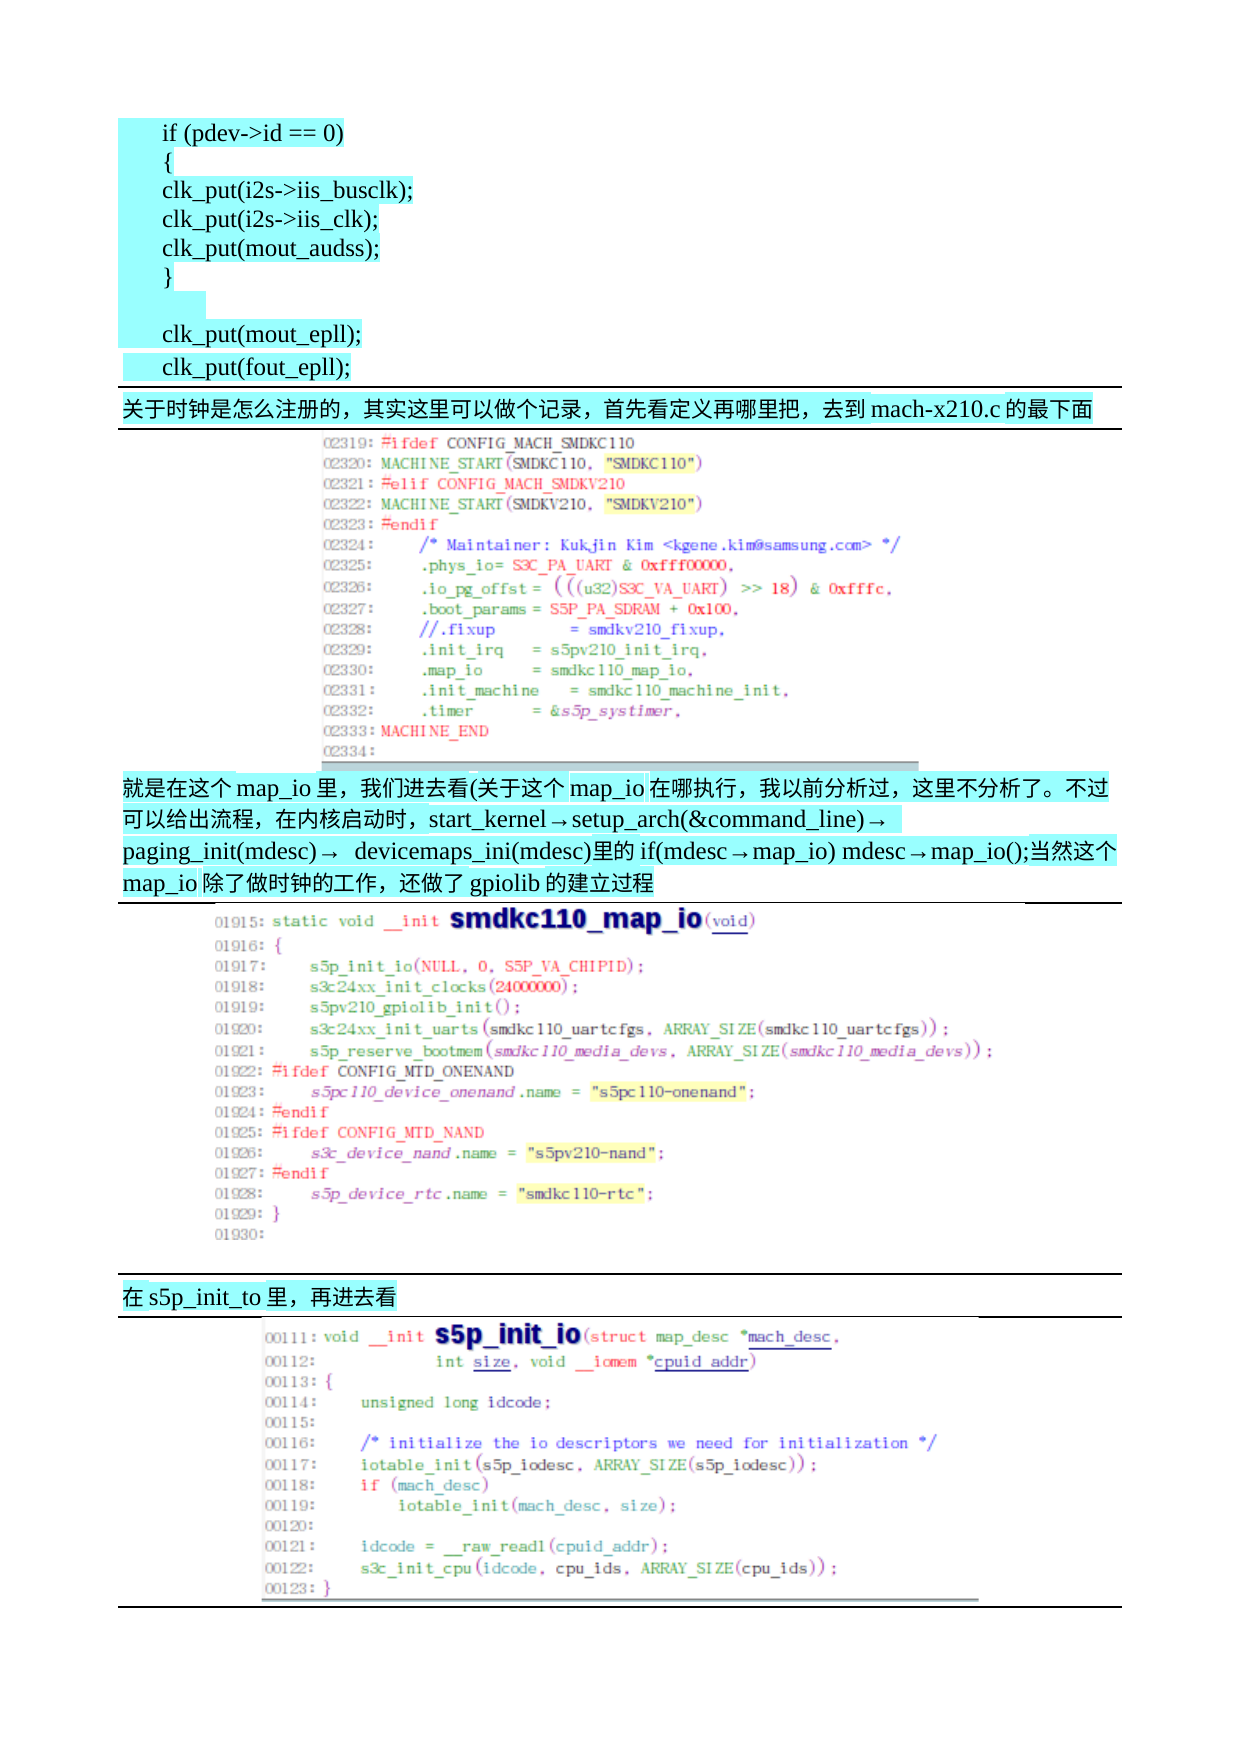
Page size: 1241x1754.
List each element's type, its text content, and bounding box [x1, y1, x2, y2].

text 在s5p_init_to里，再进去看 [118, 1275, 1122, 1316]
text 就是在这个map_io里，我们进去看(关于这个map_io在哪执行，我以前分析过，这里不分析了。不过可以给出流程，在内核启动时，start_kernel→setup_arch(&command_line)→ paging_init(mdesc)→ devicemaps_ini(mdesc)里的if(mdesc→map_io) mdesc→map_io();当然这个map_io除了做时钟的工作，还做了gpiolib的建立过程 [118, 430, 1122, 902]
text clk_put(fout_epll); [118, 348, 1122, 386]
text clk_put(i2s->iis_clk); [118, 204, 1122, 233]
text if (pdev->id == 0) [118, 118, 1122, 147]
text clk_put(i2s->iis_busclk); [118, 176, 1122, 204]
picture [215, 903, 1025, 1240]
text } [118, 262, 1122, 291]
picture [261, 1317, 979, 1602]
picture [321, 430, 919, 771]
text clk_put(mout_epll); [118, 319, 1122, 348]
text clk_put(mout_audss); [118, 233, 1122, 262]
text { [118, 147, 1122, 176]
text 关于时钟是怎么注册的，其实这里可以做个记录，首先看定义再哪里把，去到mach-x210.c的最下面 [118, 388, 1122, 428]
